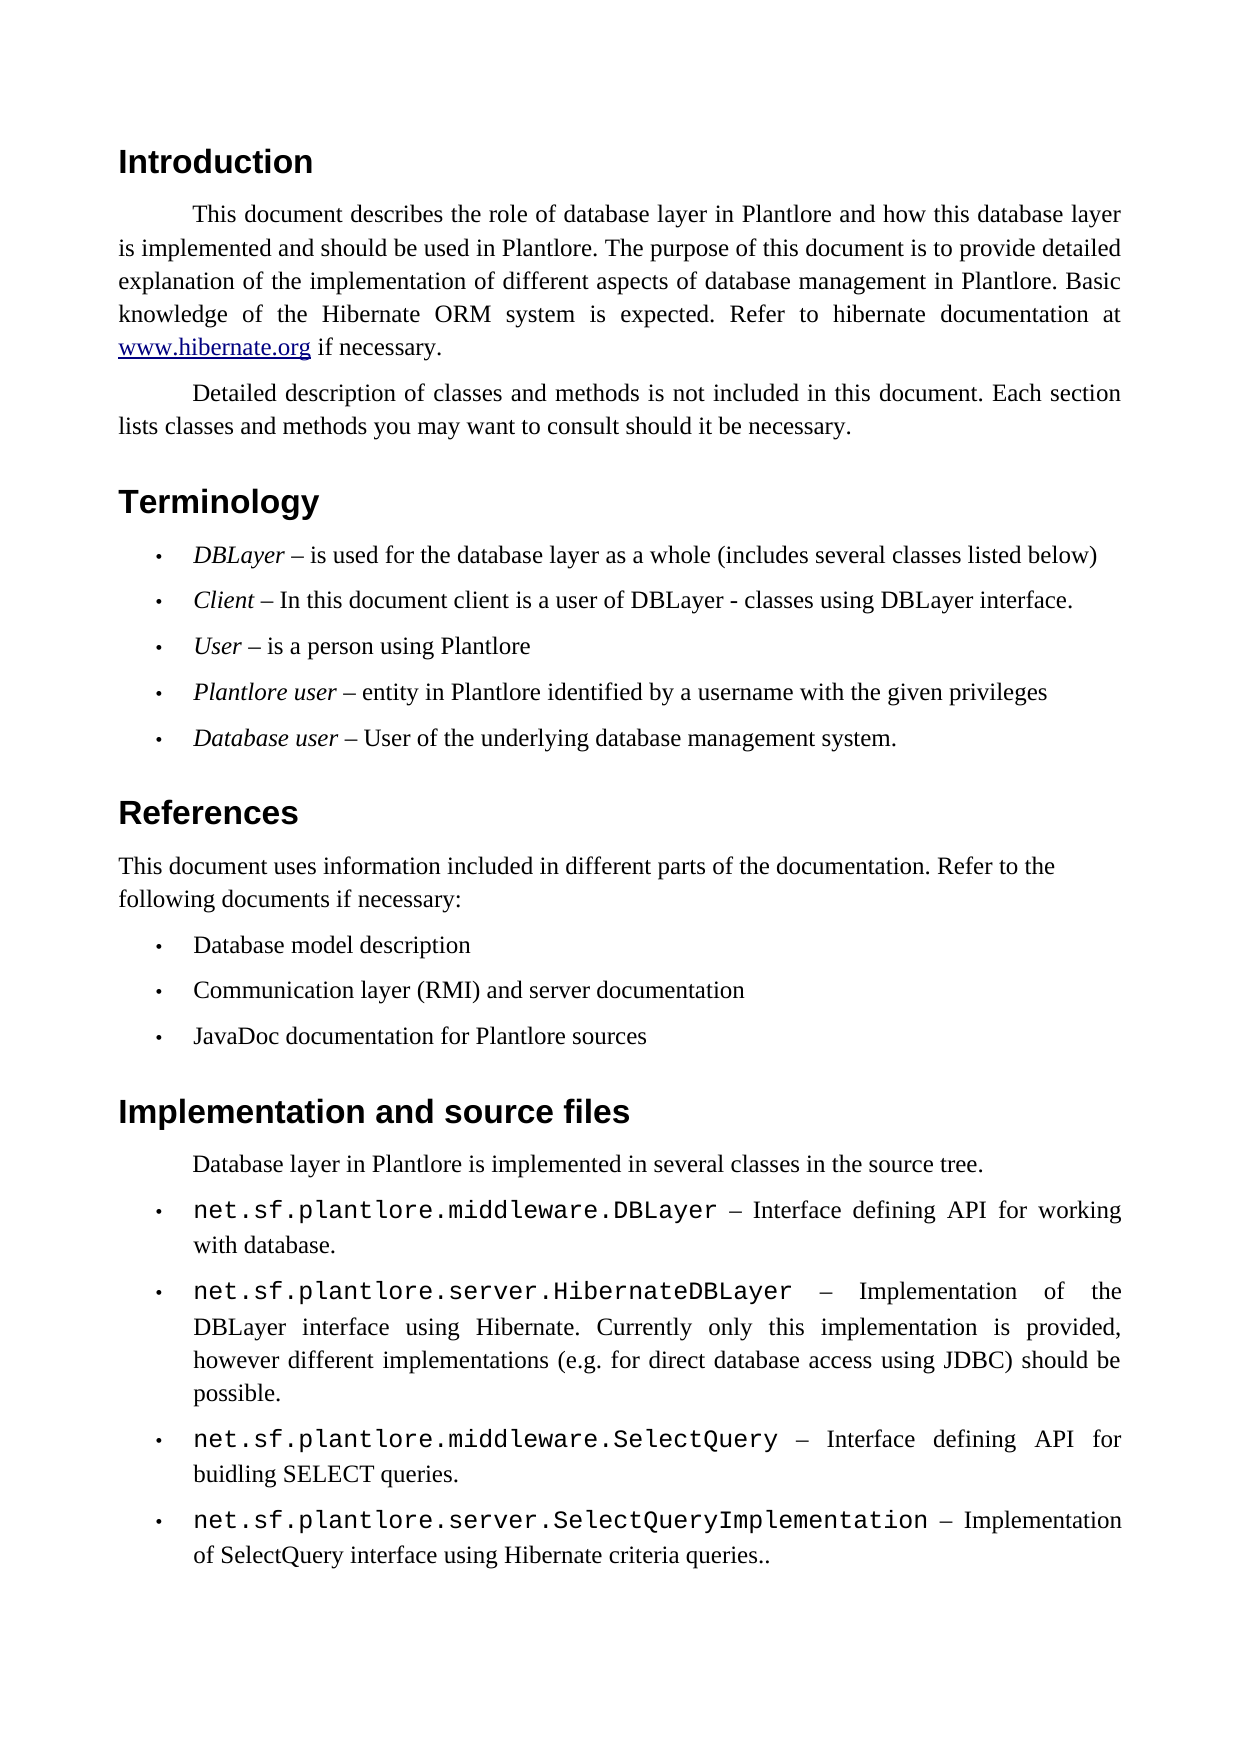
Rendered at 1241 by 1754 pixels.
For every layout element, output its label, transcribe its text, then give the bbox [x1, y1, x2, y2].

list net.sf.plantlore.middleware.DBLayer – Interface defining API for working with database. [156, 1196, 1122, 1259]
subtitle Introduction [118, 143, 1122, 181]
list net.sf.plantlore.server.SelectQueryImplementation – Implementation of SelectQuery interface using Hibernate criteria queries.. [156, 1506, 1122, 1569]
subtitle Implementation and source files [118, 1093, 1122, 1131]
list Database model description [156, 931, 1122, 958]
text This document uses information included in different parts of the documentation. Refer to the following documents if necessary: [118, 852, 1122, 913]
list Communication layer (RMI) and server documentation [156, 977, 1122, 1004]
subtitle Terminology [118, 483, 1122, 521]
list net.sf.plantlore.server.HibernateDBLayer – Implementation of the DBLayer interface using Hibernate. Currently only this implementation is provided, however different implementations (e.g. for direct database access using JDBC) should be possible. [156, 1277, 1122, 1407]
list net.sf.plantlore.middleware.SelectQuery – Interface defining API for buidling SELECT queries. [156, 1425, 1122, 1488]
list Plantlore user – entity in Plantlore identified by a username with the given privileges [156, 678, 1122, 706]
list Client – In this document client is a user of DBLayer - classes using DBLayer interface. [156, 586, 1122, 614]
text This document describes the role of database layer in Plantlore and how this database layer is implemented and should be used in Plantlore. The purpose of this document is to provide detailed explanation of the implementation of different aspects of database management in Plantlore. Basic knowledge of the Hibernate ORM system is expected. Refer to hibernate documentation at www.hibernate.org if necessary. [118, 201, 1122, 361]
text Database layer in Plantlore is implemented in several classes in the source tree. [118, 1151, 1122, 1178]
subtitle References [118, 794, 1122, 832]
list Database user – User of the underlying database management system. [156, 724, 1122, 751]
list JavaDoc documentation for Plantlore sources [156, 1022, 1122, 1050]
list DBLayer – is used for the database layer as a whole (includes several classes listed below) [156, 541, 1122, 568]
list User – is a person using Plantlore [156, 632, 1122, 660]
text Detailed description of classes and methods is not included in this document. Each section lists classes and methods you may want to consult should it be necessary. [118, 379, 1122, 440]
